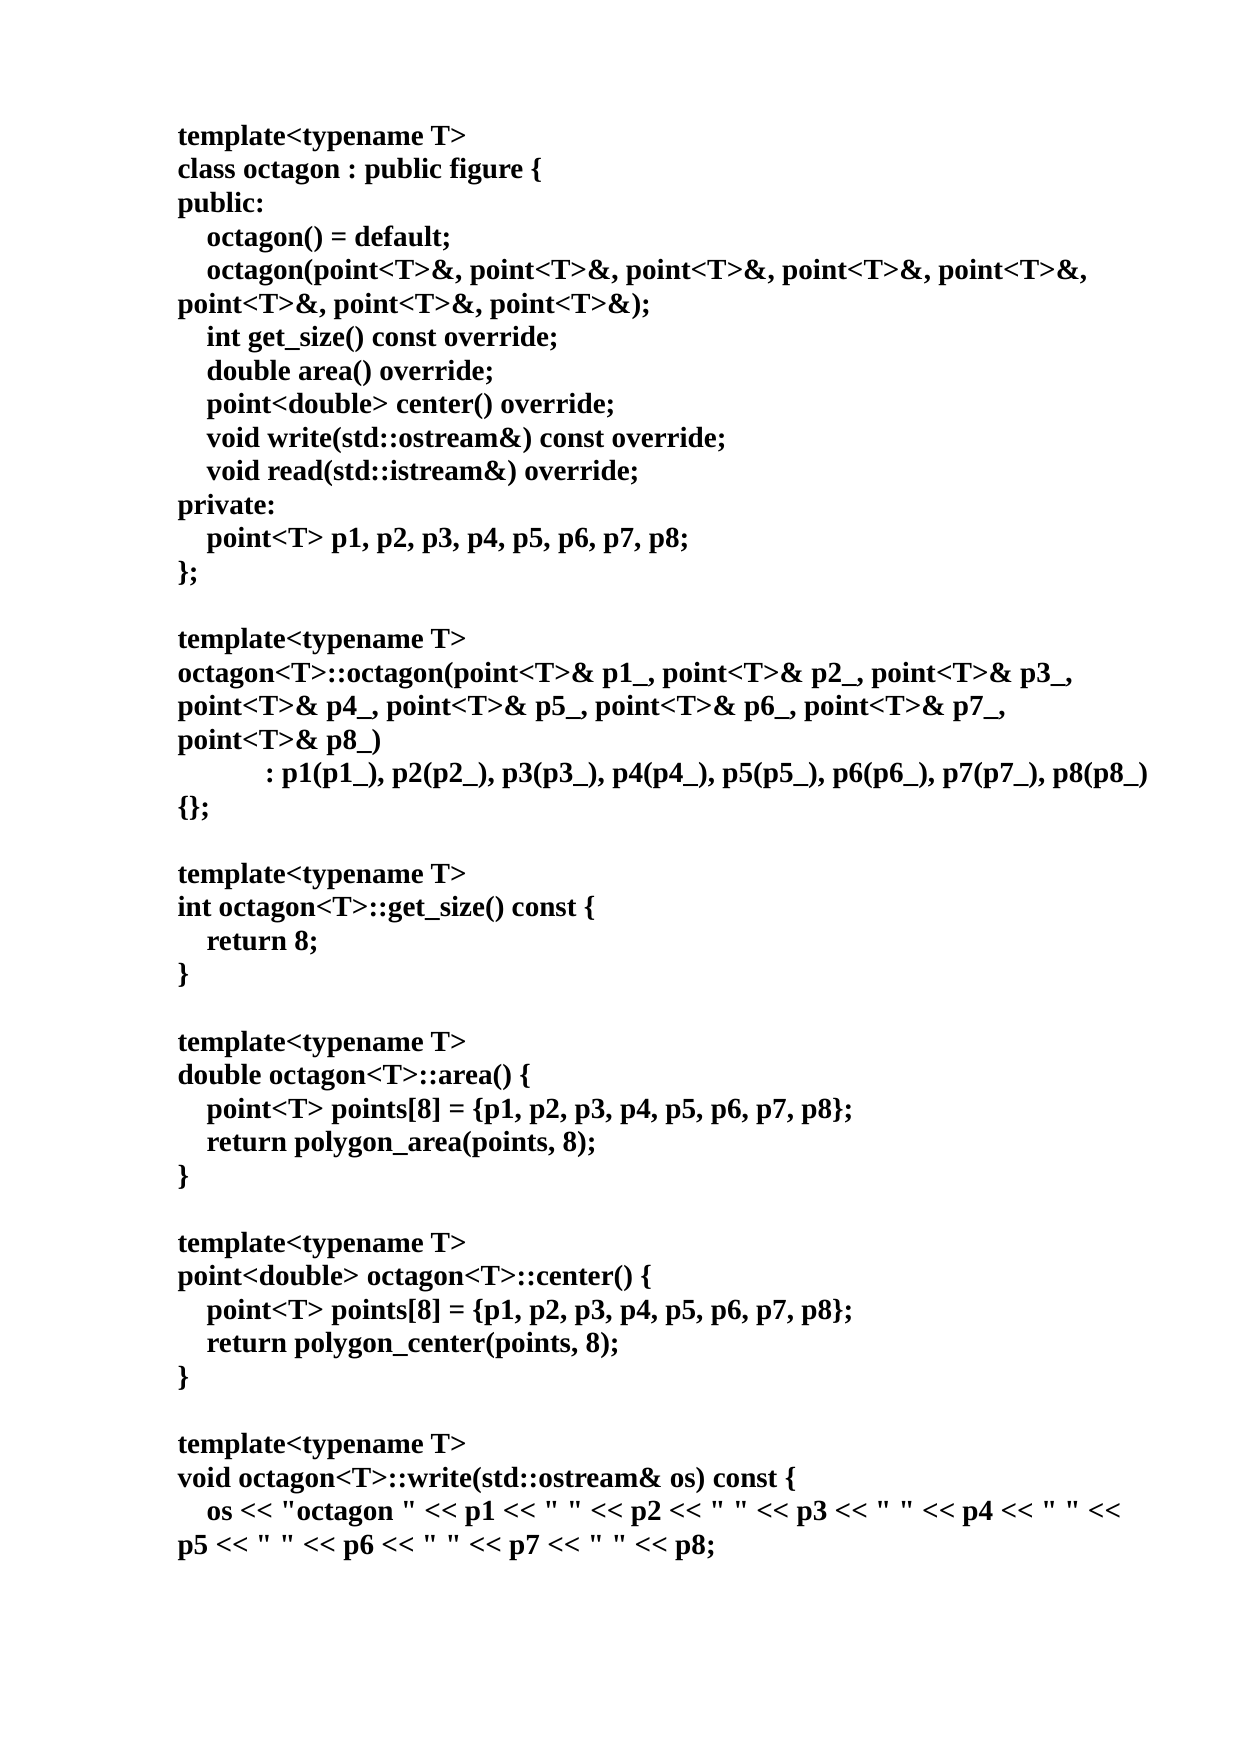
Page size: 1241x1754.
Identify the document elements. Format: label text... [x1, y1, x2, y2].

text void write(std::ostream&) const override; [177, 420, 1152, 453]
text } [177, 957, 1152, 990]
text octagon<T>::octagon(point<T>& p1_, point<T>& p2_, point<T>& p3_, point<T>& p4_, point<T>& p5_, point<T>& p6_, point<T>& p7_, point<T>& p8_) [177, 655, 1152, 755]
text return 8; [177, 923, 1152, 957]
text point<T> p1, p2, p3, p4, p5, p6, p7, p8; [177, 521, 1152, 554]
text point<double> octagon<T>::center() { [177, 1258, 1152, 1292]
text point<T> points[8] = {p1, p2, p3, p4, p5, p6, p7, p8}; [177, 1091, 1152, 1124]
text : p1(p1_), p2(p2_), p3(p3_), p4(p4_), p5(p5_), p6(p6_), p7(p7_), p8(p8_) {}; [177, 755, 1152, 822]
text double area() override; [177, 353, 1152, 386]
text template<typename T> [177, 1426, 1152, 1460]
text point<T> points[8] = {p1, p2, p3, p4, p5, p6, p7, p8}; [177, 1292, 1152, 1326]
text public: [177, 185, 1152, 219]
text int get_size() const override; [177, 319, 1152, 353]
text private: [177, 487, 1152, 521]
text } [177, 1158, 1152, 1191]
text return polygon_center(points, 8); [177, 1326, 1152, 1359]
text } [177, 1359, 1152, 1393]
text octagon(point<T>&, point<T>&, point<T>&, point<T>&, point<T>&, point<T>&, point<T>&, point<T>&); [177, 252, 1152, 319]
text octagon() = default; [177, 219, 1152, 252]
text return polygon_area(points, 8); [177, 1124, 1152, 1158]
text void read(std::istream&) override; [177, 453, 1152, 487]
text template<typename T> [177, 856, 1152, 889]
text void octagon<T>::write(std::ostream& os) const { [177, 1460, 1152, 1493]
text template<typename T> [177, 1024, 1152, 1057]
text class octagon : public figure { [177, 152, 1152, 185]
text }; [177, 554, 1152, 588]
text double octagon<T>::area() { [177, 1057, 1152, 1091]
text template<typename T> [177, 118, 1152, 152]
text os << "octagon " << p1 << " " << p2 << " " << p3 << " " << p4 << " " << p5 << " " << p6 << " " << p7 << " " << p8; [177, 1493, 1152, 1560]
text template<typename T> [177, 621, 1152, 655]
text template<typename T> [177, 1225, 1152, 1258]
text int octagon<T>::get_size() const { [177, 889, 1152, 923]
text point<double> center() override; [177, 386, 1152, 420]
